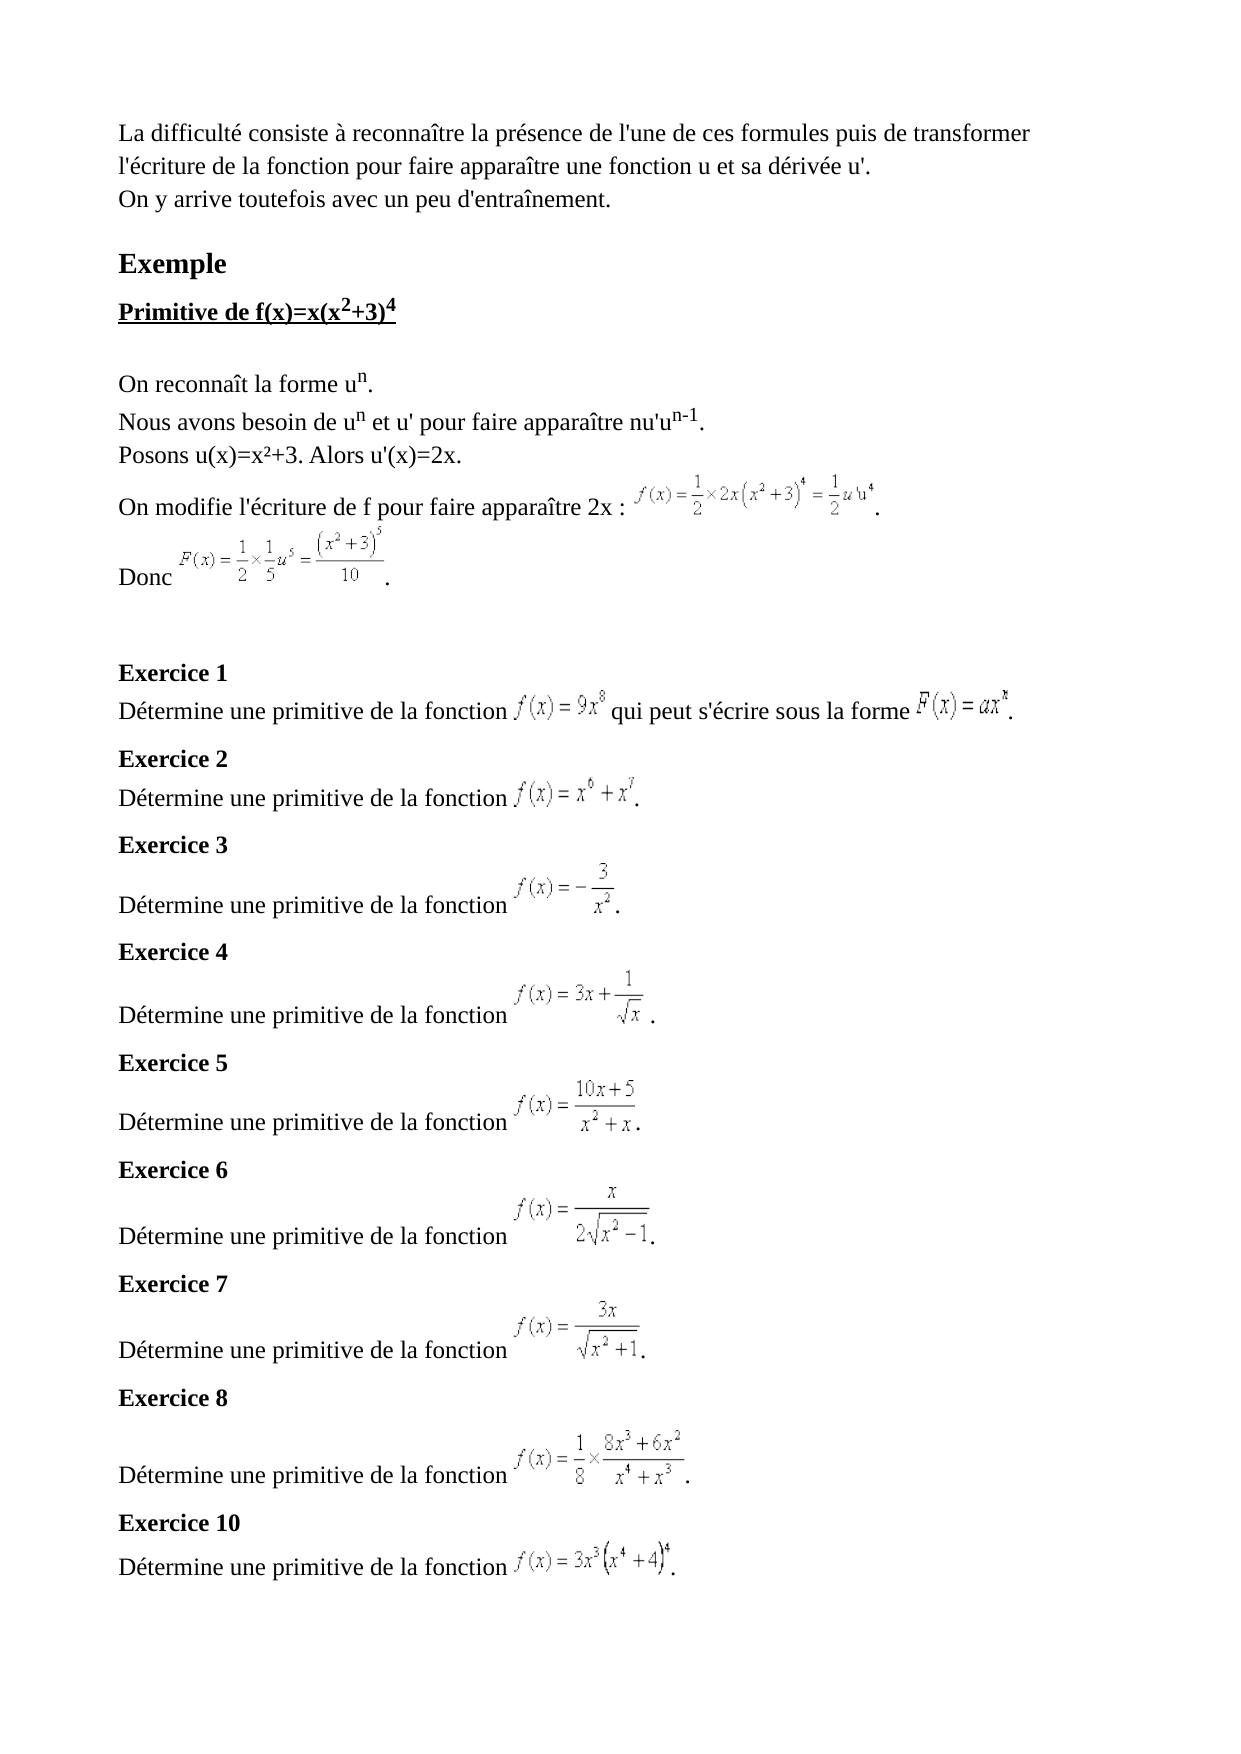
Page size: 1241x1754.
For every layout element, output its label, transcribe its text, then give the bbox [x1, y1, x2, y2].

text Exercice 3 Détermine une primitive de la fonction . [118, 830, 1122, 918]
picture [916, 690, 1008, 720]
text Exercice 4 Détermine une primitive de la fonction . [118, 937, 1122, 1029]
text Exercice 5 Détermine une primitive de la fonction . [118, 1048, 1122, 1136]
picture [513, 1080, 635, 1131]
picture [513, 690, 605, 720]
text Exercice 6 Détermine une primitive de la fonction . [118, 1155, 1122, 1250]
text Détermine une primitive de la fonction . [118, 1431, 1122, 1489]
text La difficulté consiste à reconnaître la présence de l'une de ces formules puis de transformer l'écriture de la fonction pour faire apparaître une fonction u et sa dérivée u'. On y arrive toutefois avec un peu d'entraînement. [118, 118, 1122, 213]
picture [513, 1541, 670, 1575]
picture [513, 970, 644, 1024]
picture [513, 1430, 685, 1484]
text Exercice 1 Détermine une primitive de la fonction qui peut s'écrire sous la forme . [118, 658, 1122, 725]
picture [513, 1187, 650, 1245]
text Exercice 2 Détermine une primitive de la fonction . [118, 744, 1122, 812]
picture [513, 1301, 640, 1359]
text Exercice 8 [118, 1383, 1122, 1412]
text Primitive de f(x)=x(x2+3)4 On reconnaît la forme un. Nous avons besoin de un et u' pour faire apparaître nu'un-1. Posons u(x)=x²+3. Alors u'(x)=2x. On modifie l'écriture de f pour faire apparaître 2x : . Donc . [118, 292, 1122, 591]
picture [178, 525, 385, 586]
text Exercice 10 Détermine une primitive de la fonction . [118, 1508, 1122, 1580]
picture [632, 473, 875, 516]
picture [513, 863, 615, 913]
text Exercice 7 Détermine une primitive de la fonction . [118, 1269, 1122, 1364]
subtitle Exemple [118, 246, 1122, 280]
picture [513, 777, 634, 807]
